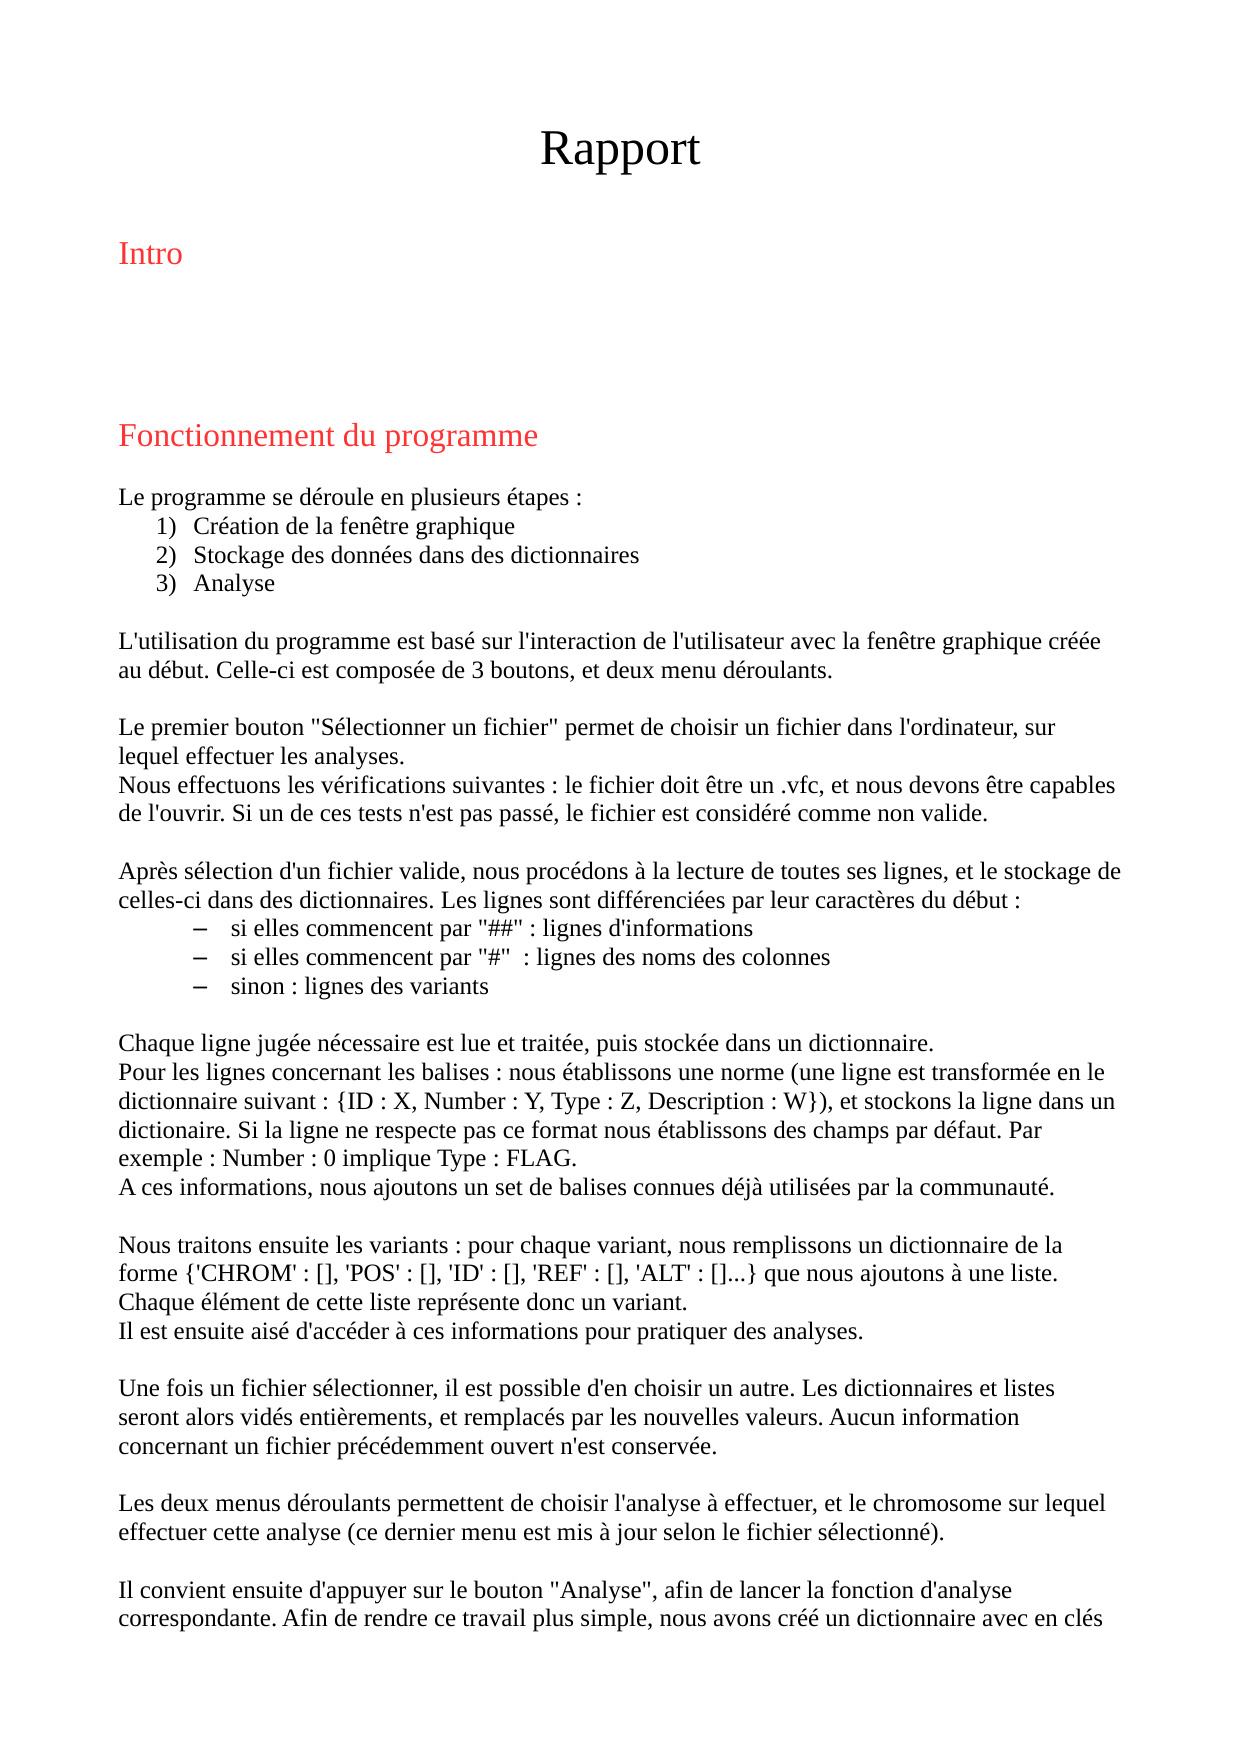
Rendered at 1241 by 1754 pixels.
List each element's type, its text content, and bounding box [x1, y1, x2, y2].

list sinon : lignes des variants [193, 971, 1122, 1000]
text Le programme se déroule en plusieurs étapes : [118, 482, 1122, 511]
list Stockage des données dans des dictionnaires [156, 540, 1122, 568]
text Il est ensuite aisé d'accéder à ces informations pour pratiquer des analyses. [118, 1316, 1122, 1345]
list si elles commencent par "#" : lignes des noms des colonnes [193, 942, 1122, 971]
text L'utilisation du programme est basé sur l'interaction de l'utilisateur avec la fenêtre graphique créée au début. Celle-ci est composée de 3 boutons, et deux menu déroulants. [118, 626, 1122, 683]
text Pour les lignes concernant les balises : nous établissons une norme (une ligne est transformée en le dictionnaire suivant : {ID : X, Number : Y, Type : Z, Description : W}), et stockons la ligne dans un dictionaire. Si la ligne ne respecte pas ce format nous établissons des champs par défaut. Par exemple : Number : 0 implique Type : FLAG. [118, 1057, 1122, 1172]
list Analyse [156, 568, 1122, 597]
text Fonctionnement du programme [118, 415, 1122, 453]
text A ces informations, nous ajoutons un set de balises connues déjà utilisées par la communauté. [118, 1172, 1122, 1201]
text Chaque ligne jugée nécessaire est lue et traitée, puis stockée dans un dictionnaire. [118, 1028, 1122, 1057]
list si elles commencent par "##" : lignes d'informations [193, 913, 1122, 942]
text Les deux menus déroulants permettent de choisir l'analyse à effectuer, et le chromosome sur lequel effectuer cette analyse (ce dernier menu est mis à jour selon le fichier sélectionné). [118, 1488, 1122, 1546]
text Intro [118, 233, 1122, 271]
text Nous effectuons les vérifications suivantes : le fichier doit être un .vfc, et nous devons être capables de l'ouvrir. Si un de ces tests n'est pas passé, le fichier est considéré comme non valide. [118, 770, 1122, 827]
text Une fois un fichier sélectionner, il est possible d'en choisir un autre. Les dictionnaires et listes seront alors vidés entièrements, et remplacés par les nouvelles valeurs. Aucun information concernant un fichier précédemment ouvert n'est conservée. [118, 1373, 1122, 1460]
text Rapport [118, 118, 1122, 176]
text Le premier bouton "Sélectionner un fichier" permet de choisir un fichier dans l'ordinateur, sur lequel effectuer les analyses. [118, 712, 1122, 770]
list Création de la fenêtre graphique [156, 511, 1122, 540]
text Il convient ensuite d'appuyer sur le bouton "Analyse", afin de lancer la fonction d'analyse correspondante. Afin de rendre ce travail plus simple, nous avons créé un dictionnaire avec en clés [118, 1575, 1122, 1632]
text Nous traitons ensuite les variants : pour chaque variant, nous remplissons un dictionnaire de la forme {'CHROM' : [], 'POS' : [], 'ID' : [], 'REF' : [], 'ALT' : []...} que nous ajoutons à une liste. Chaque élément de cette liste représente donc un variant. [118, 1230, 1122, 1316]
text Après sélection d'un fichier valide, nous procédons à la lecture de toutes ses lignes, et le stockage de celles-ci dans des dictionnaires. Les lignes sont différenciées par leur caractères du début : [118, 856, 1122, 913]
